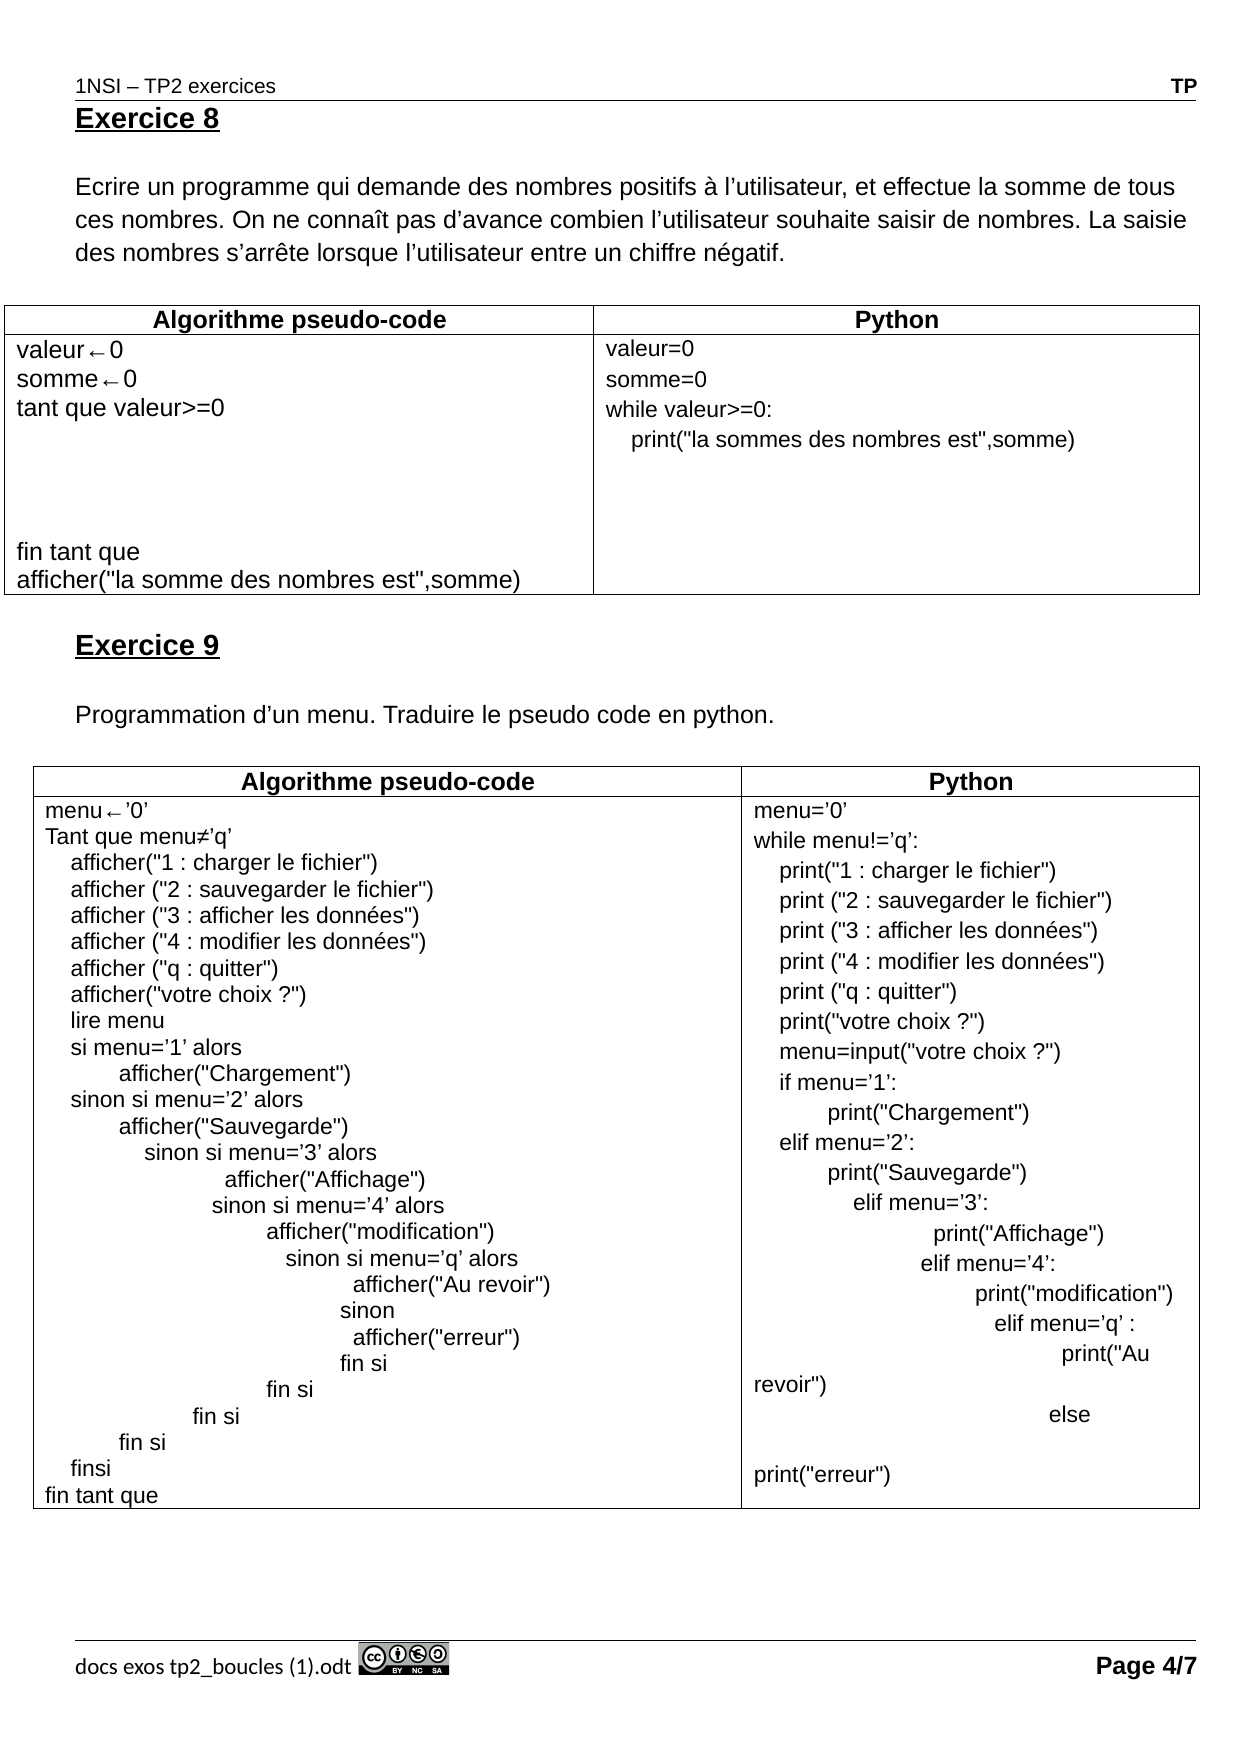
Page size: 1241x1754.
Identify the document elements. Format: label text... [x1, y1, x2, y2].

text Exercice 8 [75, 101, 1196, 134]
text Ecrire un programme qui demande des nombres positifs à l’utilisateur, et effectue la somme de tous ces nombres. On ne connaît pas d’avance combien l’utilisateur souhaite saisir de nombres. La saisie des nombres s’arrête lorsque l’utilisateur entre un chiffre négatif. [75, 172, 1196, 267]
table_header Python [594, 306, 1199, 334]
table_cell valeur←0 somme←0 tant que valeur>=0 fin tant que afficher("la somme des nombres est",somme) [5, 335, 593, 594]
table_cell menu←’0’ Tant que menu≠’q’ afficher("1 : charger le fichier") afficher ("2 : sauvegarder le fichier") afficher ("3 : afficher les données") afficher ("4 : modifier les données") afficher ("q : quitter") afficher("votre choix ?") lire menu si menu=’1’ alors afficher("Chargement") sinon si menu=’2’ alors afficher("Sauvegarde") sinon si menu=’3’ alors afficher("Affichage") sinon si menu=’4’ alors afficher("modification") sinon si menu=’q’ alors afficher("Au revoir") sinon afficher("erreur") fin si fin si fin si fin si finsi fin tant que [34, 797, 741, 1508]
table_header Python [742, 767, 1199, 796]
text Programmation d’un menu. Traduire le pseudo code en python. [75, 700, 1196, 728]
table_header Algorithme pseudo-code [34, 767, 741, 796]
picture [358, 1642, 450, 1675]
table_cell menu=’0’ while menu!=’q’: print("1 : charger le fichier") print ("2 : sauvegarder le fichier") print ("3 : afficher les données") print ("4 : modifier les données") print ("q : quitter") print("votre choix ?") menu=input("votre choix ?") if menu=’1’: print("Chargement") elif menu=’2’: print("Sauvegarde") elif menu=’3’: print("Affichage") elif menu=’4’: print("modification") elif menu=’q’ : print("Au revoir") else print("erreur") [742, 797, 1199, 1508]
table_header Algorithme pseudo-code [5, 306, 593, 334]
text Exercice 9 [75, 628, 1196, 662]
table_cell valeur=0 somme=0 while valeur>=0: print("la sommes des nombres est",somme) [594, 335, 1199, 594]
